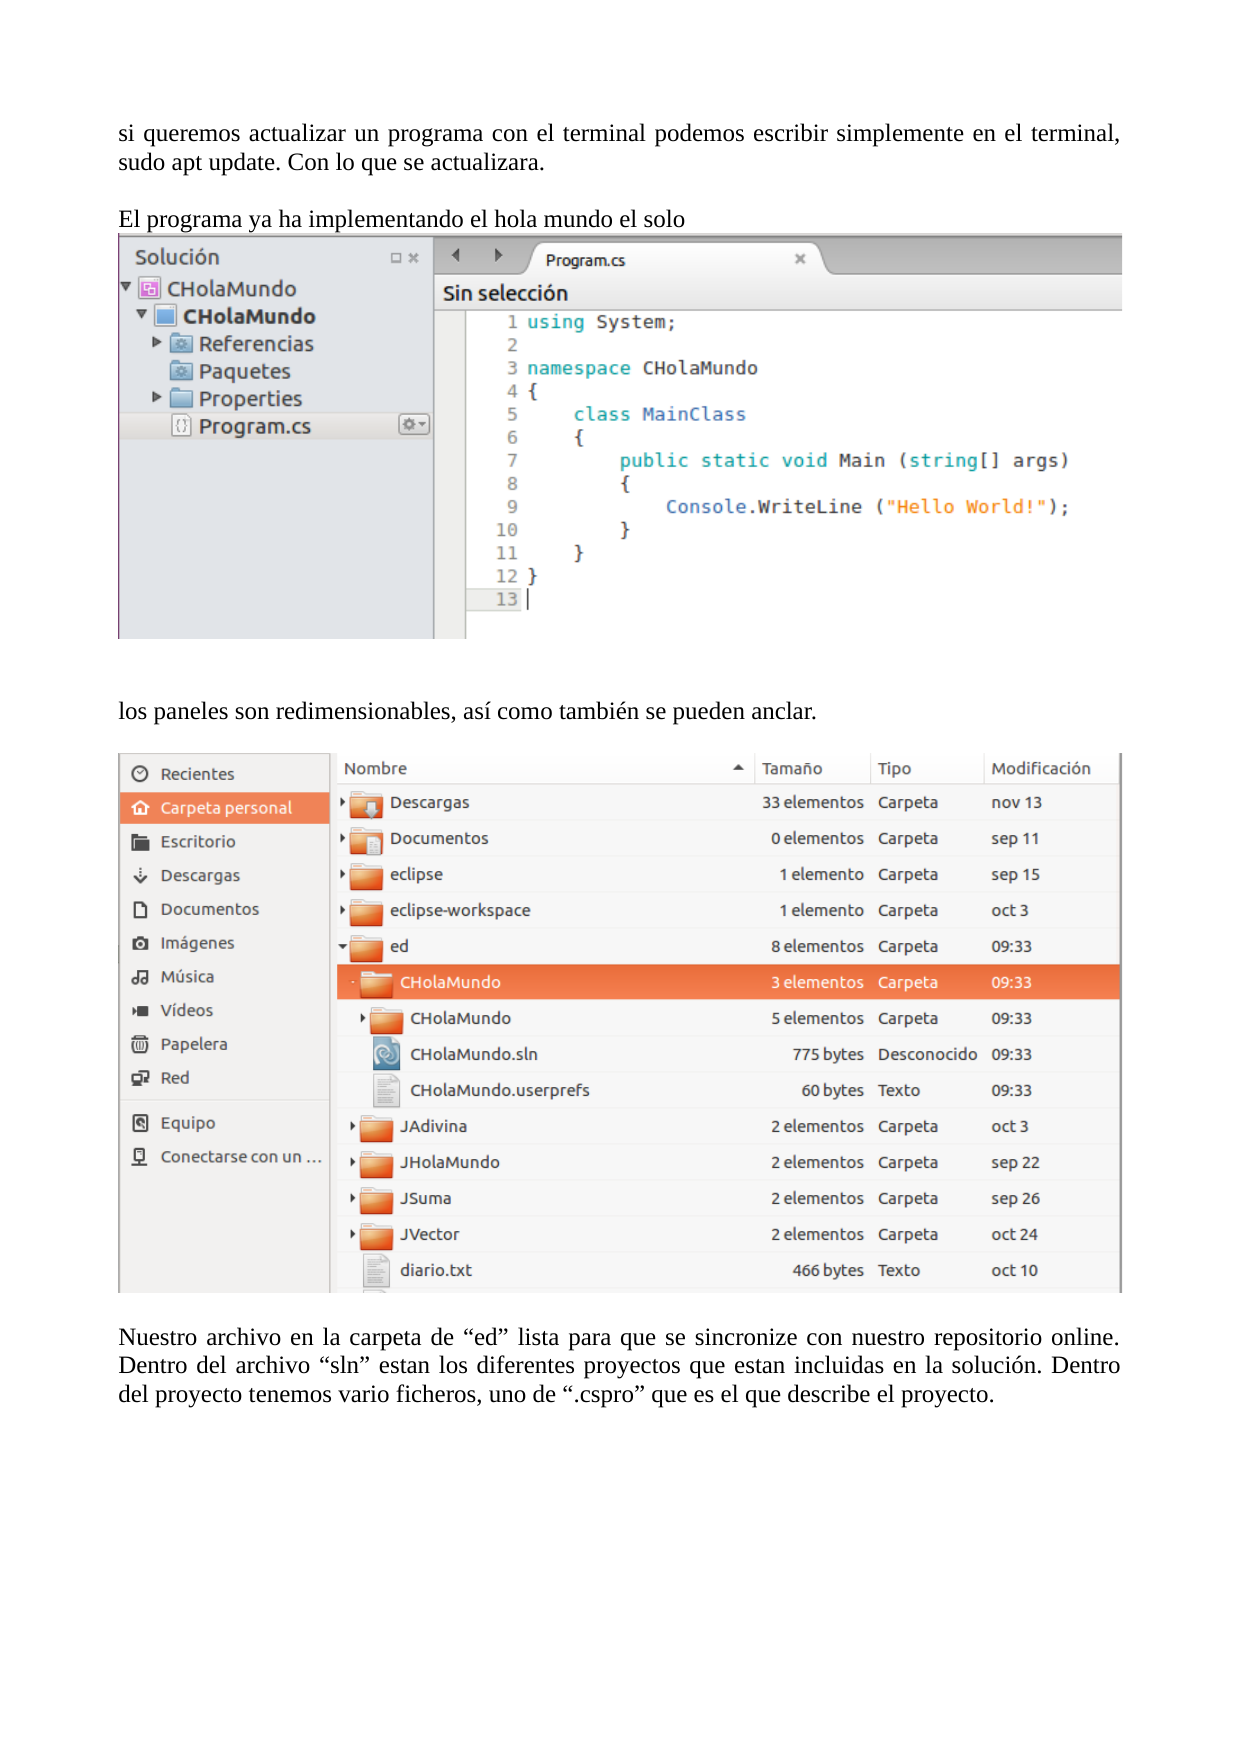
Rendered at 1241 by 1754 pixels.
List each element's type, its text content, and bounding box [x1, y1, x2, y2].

text los paneles son redimensionables, así como también se pueden anclar. [118, 696, 1122, 725]
text El programa ya ha implementando el hola mundo el solo [118, 204, 1122, 233]
picture [118, 233, 1123, 639]
text Nuestro archivo en la carpeta de “ed” lista para que se sincronize con nuestro repositorio online. Dentro del archivo “sln” estan los diferentes proyectos que estan incluidas en la solución. Dentro del proyecto tenemos vario ficheros, uno de “.cspro” que es el que describe el proyecto. [118, 1322, 1122, 1408]
picture [118, 753, 1123, 1293]
text si queremos actualizar un programa con el terminal podemos escribir simplemente en el terminal, sudo apt update. Con lo que se actualizara. [118, 118, 1122, 176]
